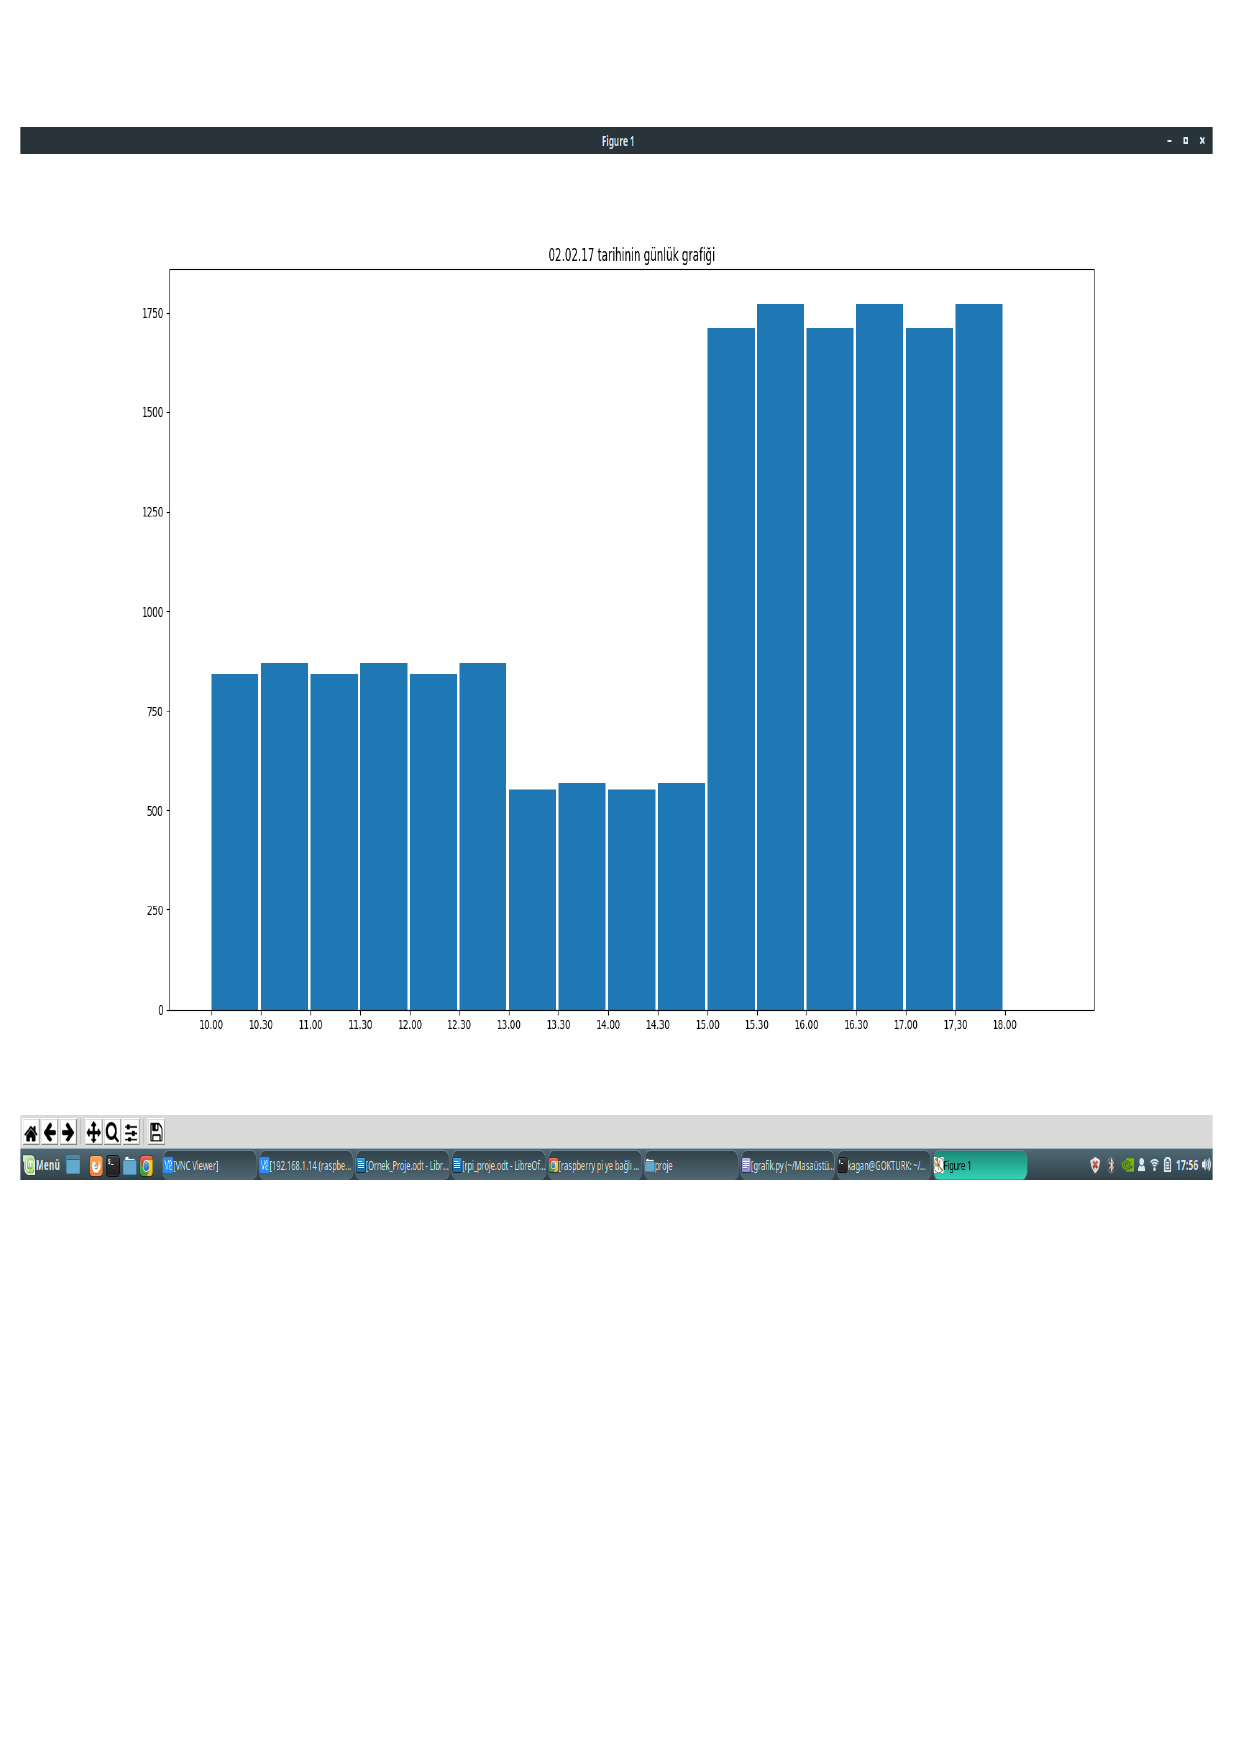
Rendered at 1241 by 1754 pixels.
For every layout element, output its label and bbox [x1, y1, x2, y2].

picture [20, 127, 1213, 1180]
